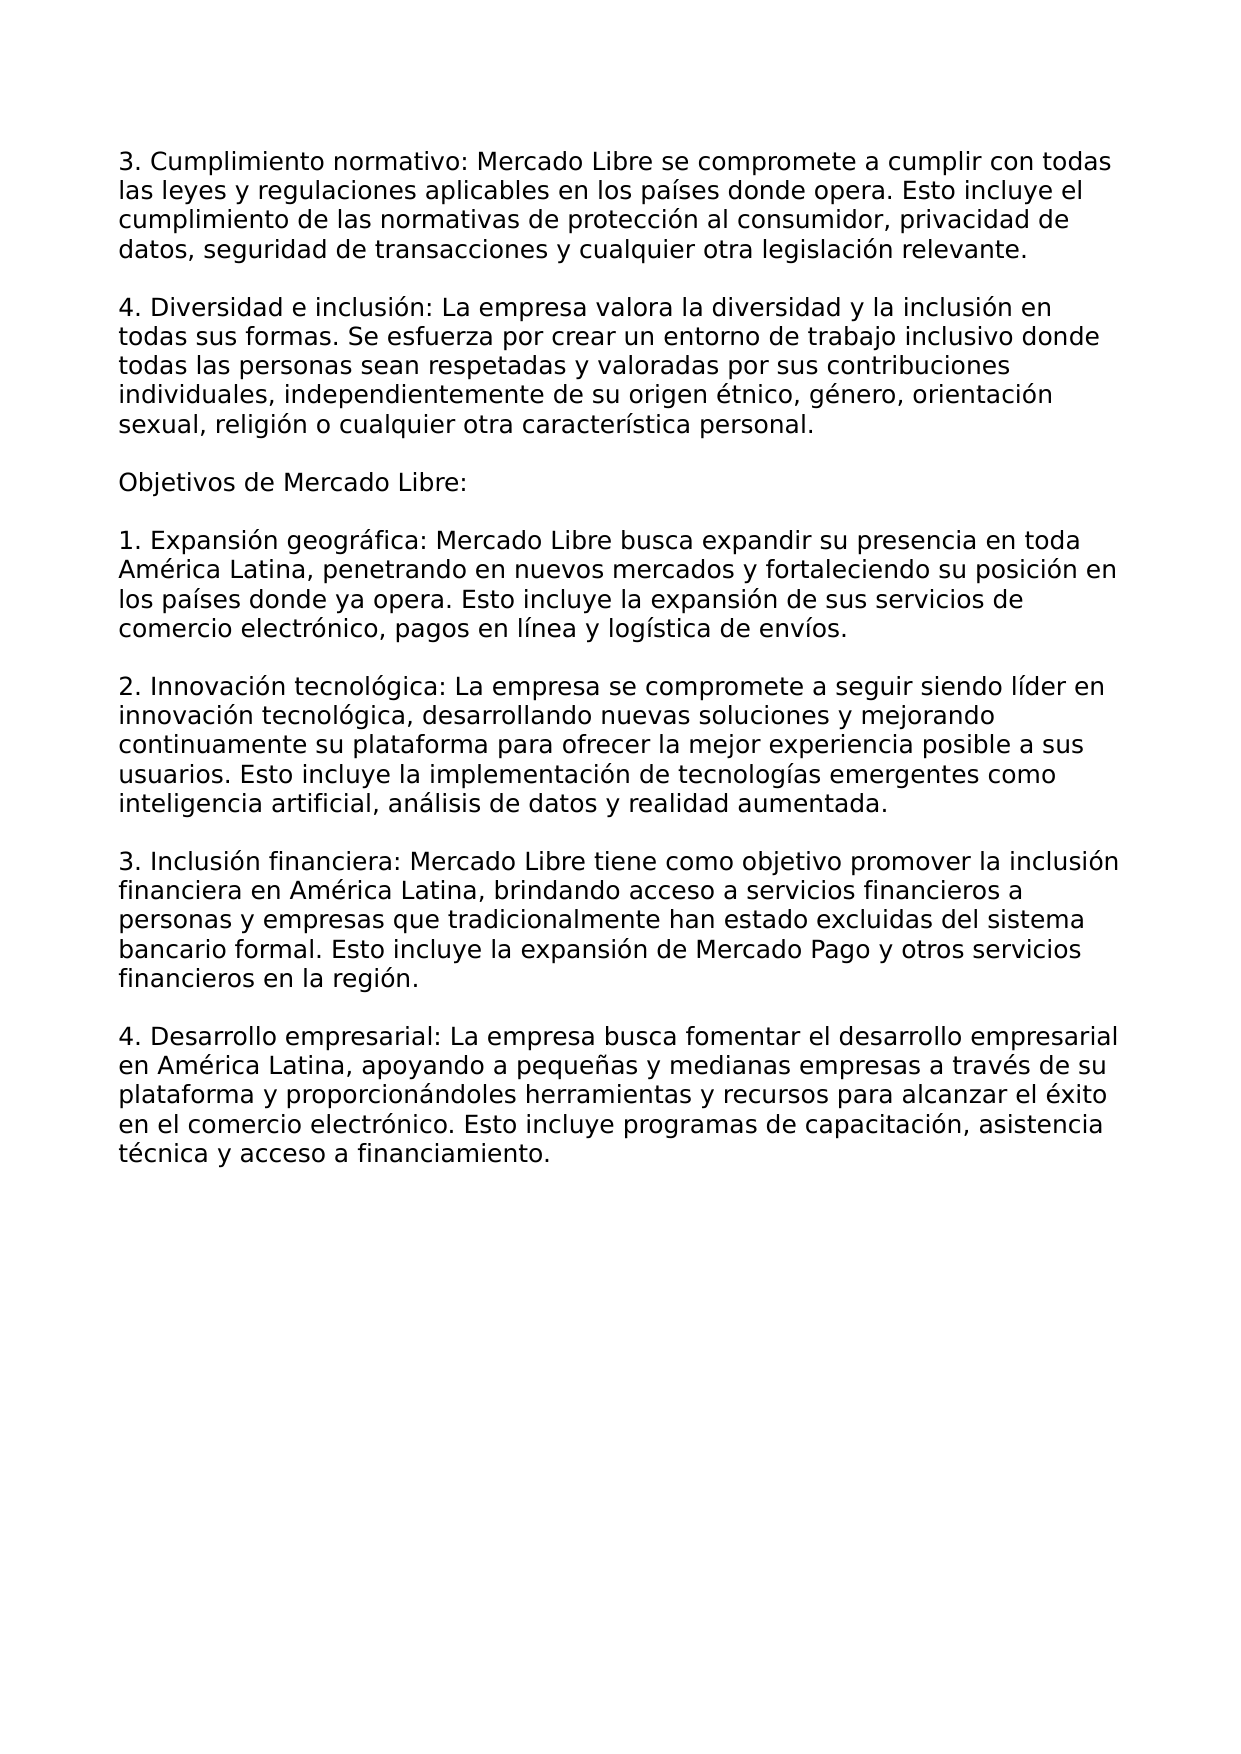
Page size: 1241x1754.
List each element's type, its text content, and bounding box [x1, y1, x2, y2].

text 4. Desarrollo empresarial: La empresa busca fomentar el desarrollo empresarial en América Latina, apoyando a pequeñas y medianas empresas a través de su plataforma y proporcionándoles herramientas y recursos para alcanzar el éxito en el comercio electrónico. Esto incluye programas de capacitación, asistencia técnica y acceso a financiamiento. [118, 1022, 1122, 1168]
text 1. Expansión geográfica: Mercado Libre busca expandir su presencia en toda América Latina, penetrando en nuevos mercados y fortaleciendo su posición en los países donde ya opera. Esto incluye la expansión de sus servicios de comercio electrónico, pagos en línea y logística de envíos. [118, 526, 1122, 643]
text 2. Innovación tecnológica: La empresa se compromete a seguir siendo líder en innovación tecnológica, desarrollando nuevas soluciones y mejorando continuamente su plataforma para ofrecer la mejor experiencia posible a sus usuarios. Esto incluye la implementación de tecnologías emergentes como inteligencia artificial, análisis de datos y realidad aumentada. [118, 672, 1122, 818]
text 4. Diversidad e inclusión: La empresa valora la diversidad y la inclusión en todas sus formas. Se esfuerza por crear un entorno de trabajo inclusivo donde todas las personas sean respetadas y valoradas por sus contribuciones individuales, independientemente de su origen étnico, género, orientación sexual, religión o cualquier otra característica personal. [118, 293, 1122, 439]
text Objetivos de Mercado Libre: [118, 468, 1122, 497]
text 3. Cumplimiento normativo: Mercado Libre se compromete a cumplir con todas las leyes y regulaciones aplicables en los países donde opera. Esto incluye el cumplimiento de las normativas de protección al consumidor, privacidad de datos, seguridad de transacciones y cualquier otra legislación relevante. [118, 147, 1122, 264]
text 3. Inclusión financiera: Mercado Libre tiene como objetivo promover la inclusión financiera en América Latina, brindando acceso a servicios financieros a personas y empresas que tradicionalmente han estado excluidas del sistema bancario formal. Esto incluye la expansión de Mercado Pago y otros servicios financieros en la región. [118, 847, 1122, 993]
